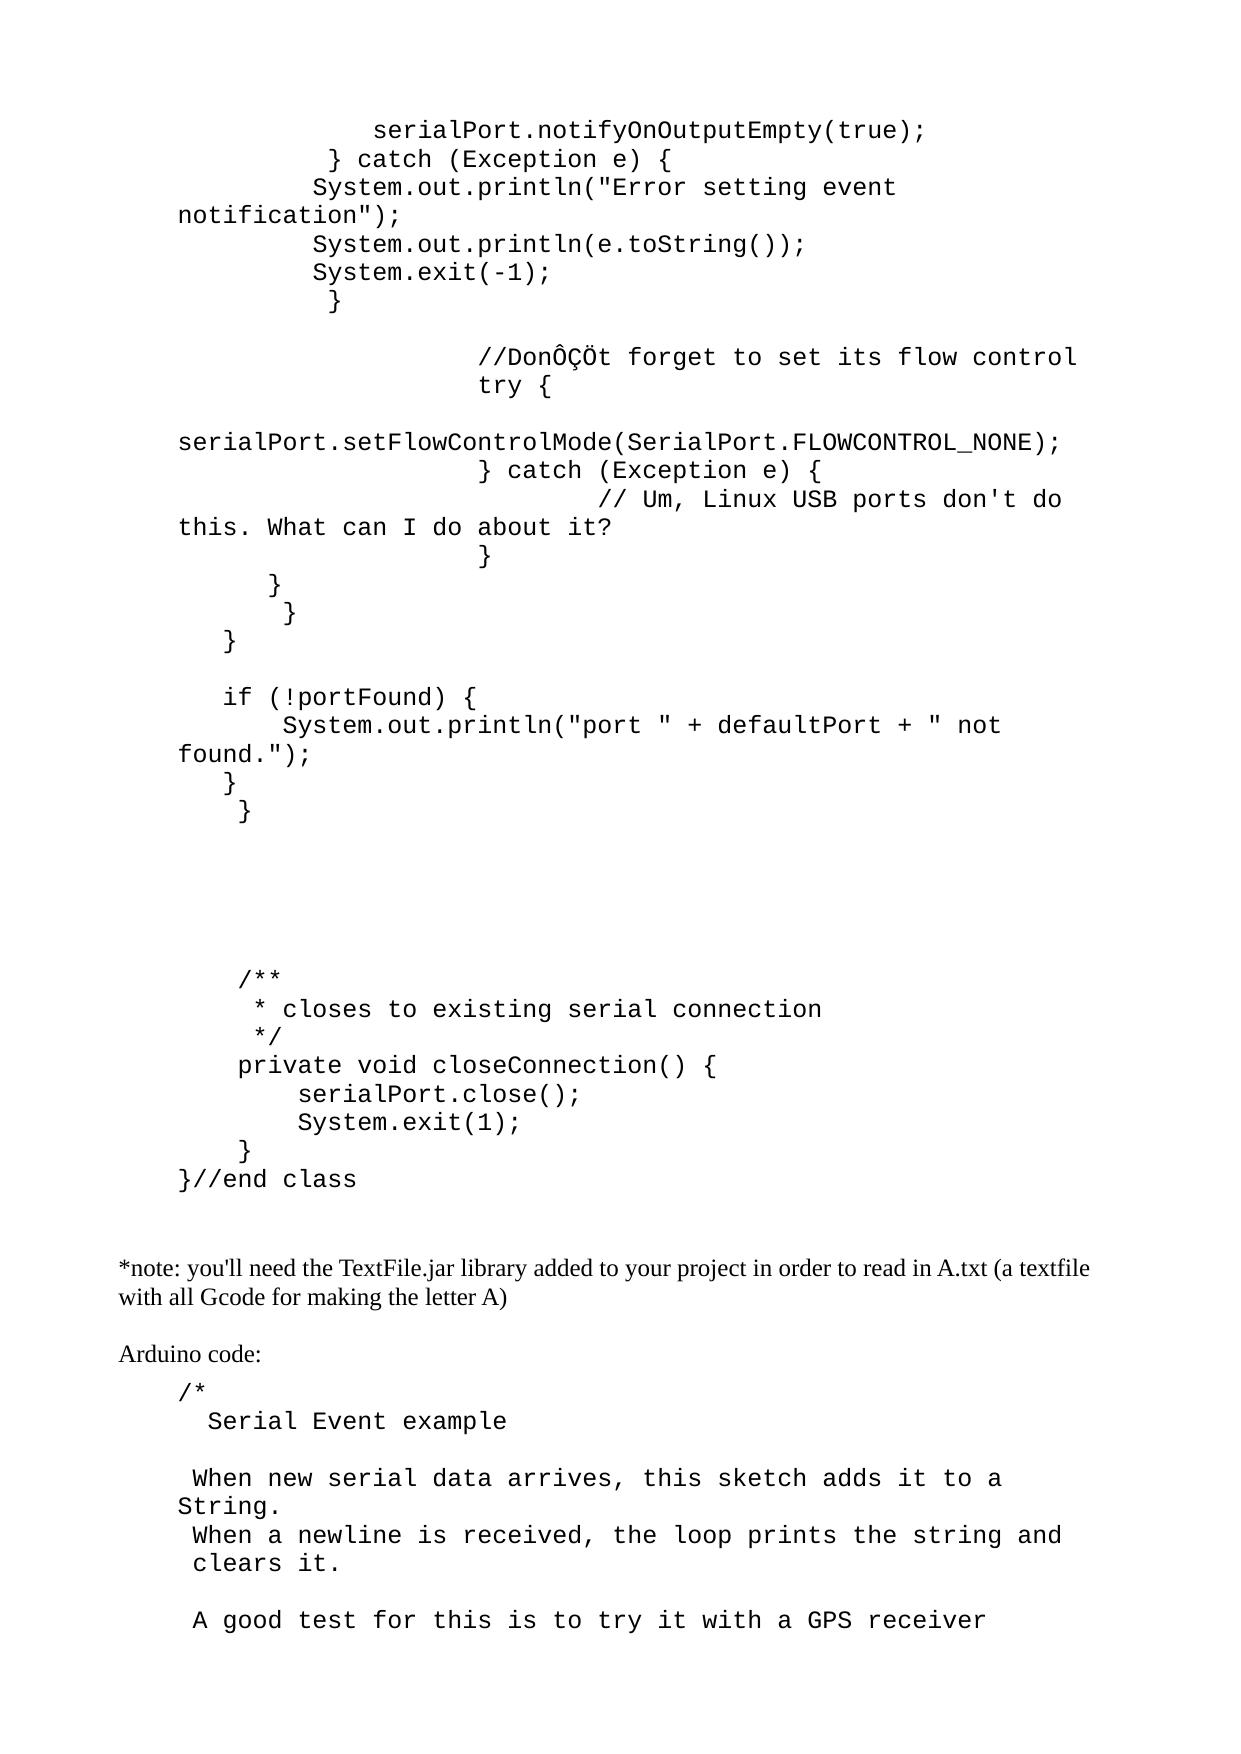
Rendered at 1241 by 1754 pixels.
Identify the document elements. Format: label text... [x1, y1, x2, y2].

text *note: you'll need the TextFile.jar library added to your project in order to read in A.txt (a textfile with all Gcode for making the letter A) Arduino code: [118, 1224, 1122, 1368]
list /* Serial Event example When new serial data arrives, this sketch adds it to a String. When a newline is received, the loop prints the string and clears it. A good test for this is to try it with a GPS receiver [177, 1381, 1122, 1636]
list serialPort.notifyOnOutputEmpty(true); } catch (Exception e) { System.out.println("Error setting event notification"); System.out.println(e.toString()); System.exit(-1); } //DonÔÇÖt forget to set its flow control try { serialPort.setFlowControlMode(SerialPort.FLOWCONTROL_NONE); } catch (Exception e) { // Um, Linux USB ports don't do this. What can I do about it? } } } } if (!portFound) { System.out.println("port " + defaultPort + " not found."); } } /** * closes to existing serial connection */ private void closeConnection() { serialPort.close(); System.exit(1); } }//end class [177, 118, 1122, 1195]
